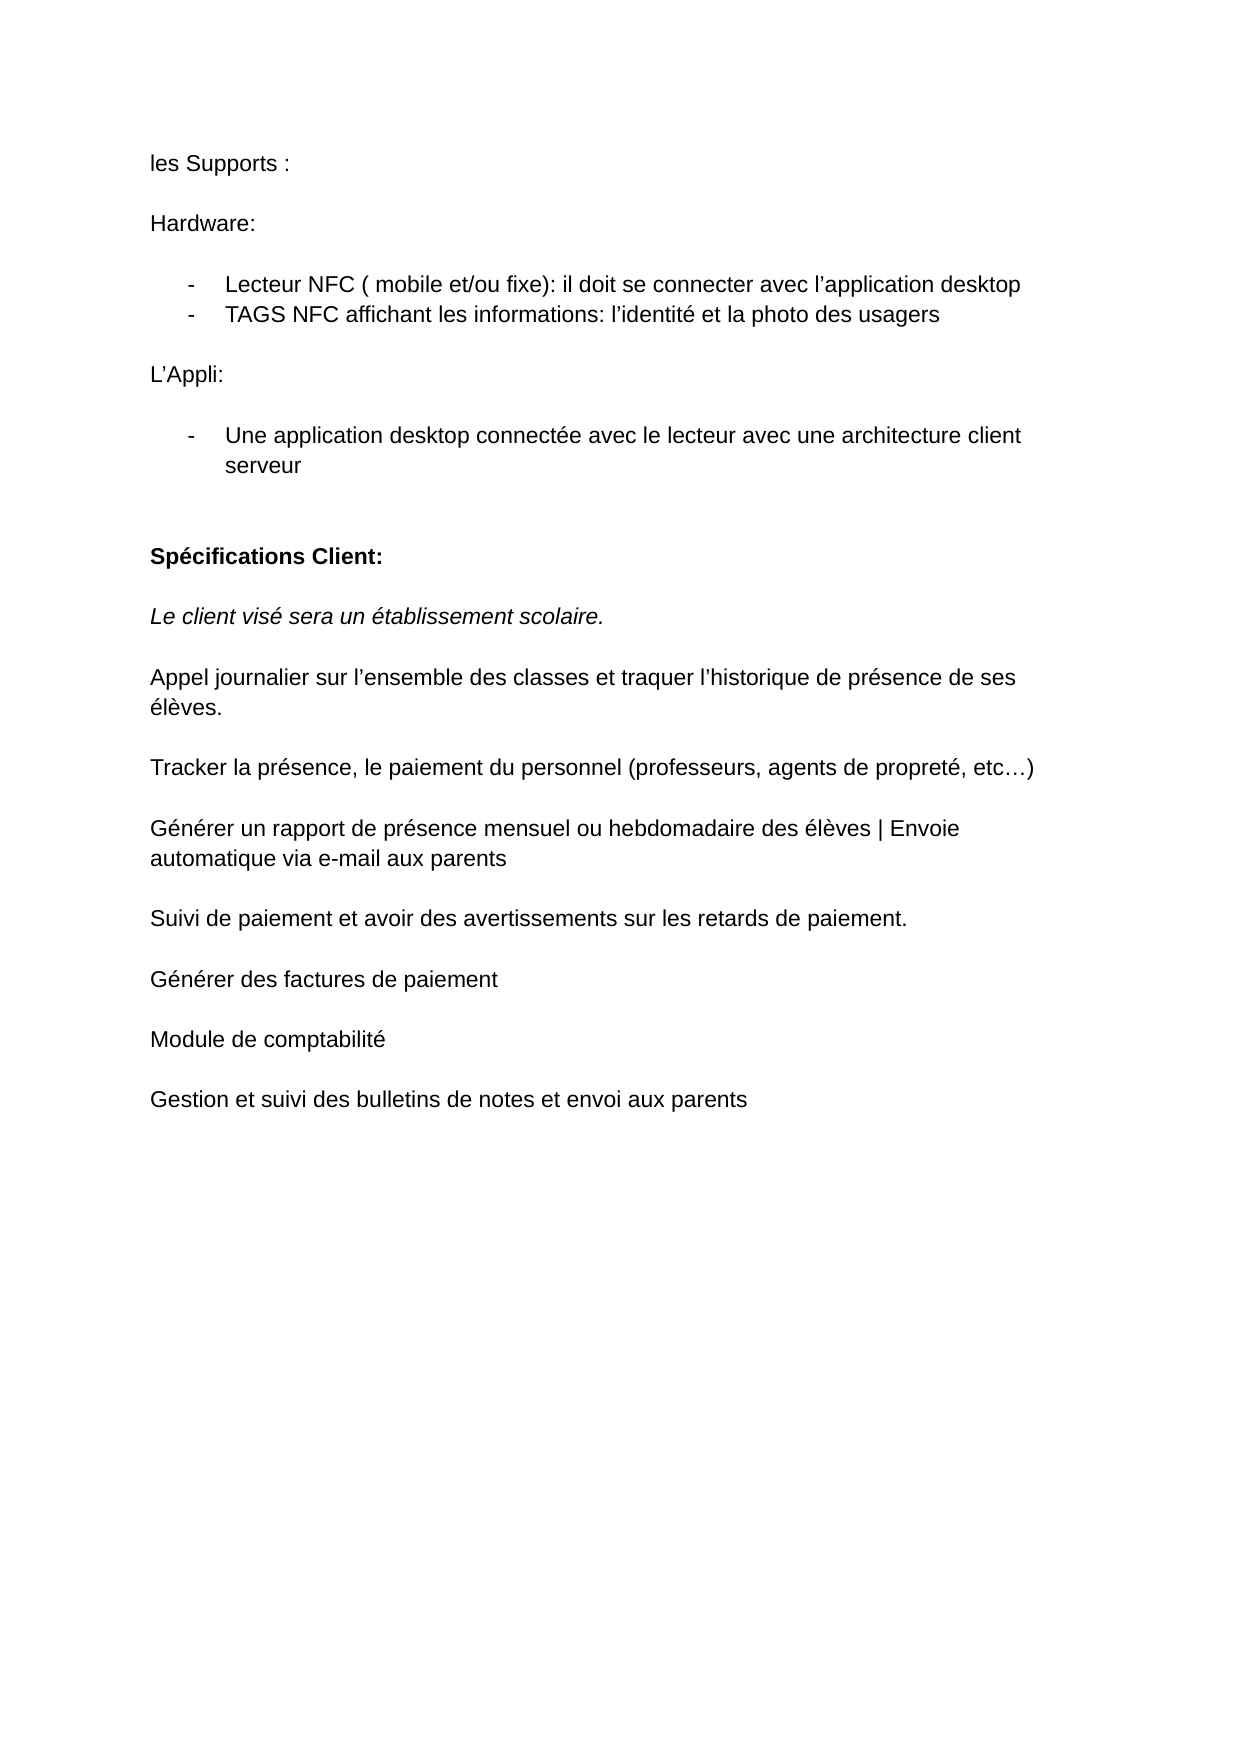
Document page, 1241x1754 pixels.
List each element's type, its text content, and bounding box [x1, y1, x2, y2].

text Générer des factures de paiement [150, 966, 1090, 992]
text Hardware: [150, 210, 1090, 237]
list Une application desktop connectée avec le lecteur avec une architecture client serveur [187, 422, 1090, 478]
text Module de comptabilité [150, 1026, 1090, 1052]
text L’Appli: [150, 361, 1090, 388]
text Tracker la présence, le paiement du personnel (professeurs, agents de propreté, etc…) [150, 754, 1090, 781]
text Spécifications Client: [150, 543, 1090, 569]
text Suivi de paiement et avoir des avertissements sur les retards de paiement. [150, 905, 1090, 932]
list TAGS NFC affichant les informations: l’identité et la photo des usagers [187, 301, 1090, 327]
text Appel journalier sur l’ensemble des classes et traquer l’historique de présence de ses élèves. [150, 663, 1090, 720]
list Lecteur NFC ( mobile et/ou fixe): il doit se connecter avec l’application desktop [187, 271, 1090, 297]
text Le client visé sera un établissement scolaire. [150, 603, 1090, 629]
text Gestion et suivi des bulletins de notes et envoi aux parents [150, 1086, 1090, 1113]
text Générer un rapport de présence mensuel ou hebdomadaire des élèves | Envoie automatique via e-mail aux parents [150, 814, 1090, 871]
text les Supports : [150, 150, 1090, 176]
